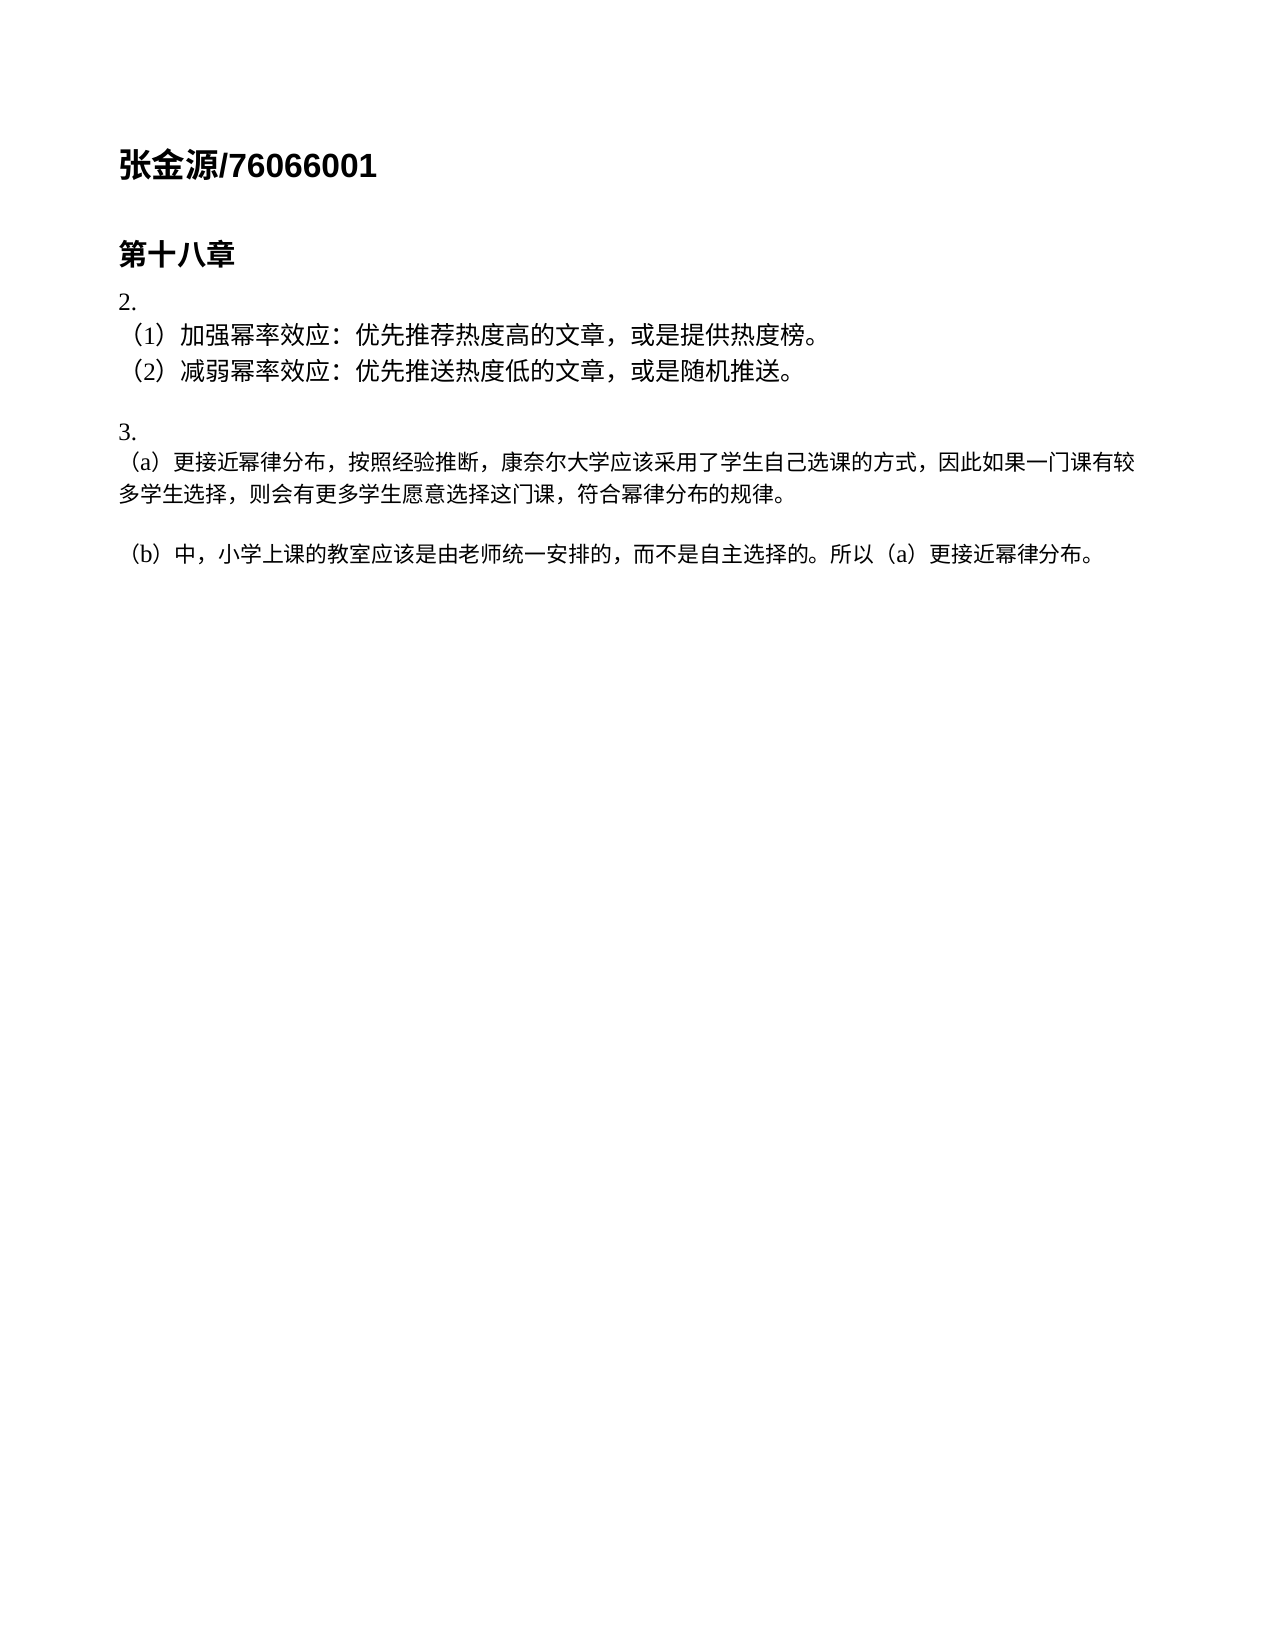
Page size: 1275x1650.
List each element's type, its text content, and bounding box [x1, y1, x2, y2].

text 2. [118, 287, 1157, 315]
text 3. [118, 417, 1157, 445]
text （1）加强幂率效应：优先推荐热度高的文章，或是提供热度榜。 [118, 315, 1157, 352]
text （a）更接近幂律分布，按照经验推断，康奈尔大学应该采用了学生自己选课的方式，因此如果一门课有较多学生选择，则会有更多学生愿意选择这门课，符合幂律分布的规律。 [118, 445, 1157, 509]
subtitle 第十八章 [118, 232, 1157, 274]
text （2）减弱幂率效应：优先推送热度低的文章，或是随机推送。 [118, 352, 1157, 388]
text （b）中，小学上课的教室应该是由老师统一安排的，而不是自主选择的。所以（a）更接近幂律分布。 [118, 537, 1157, 569]
